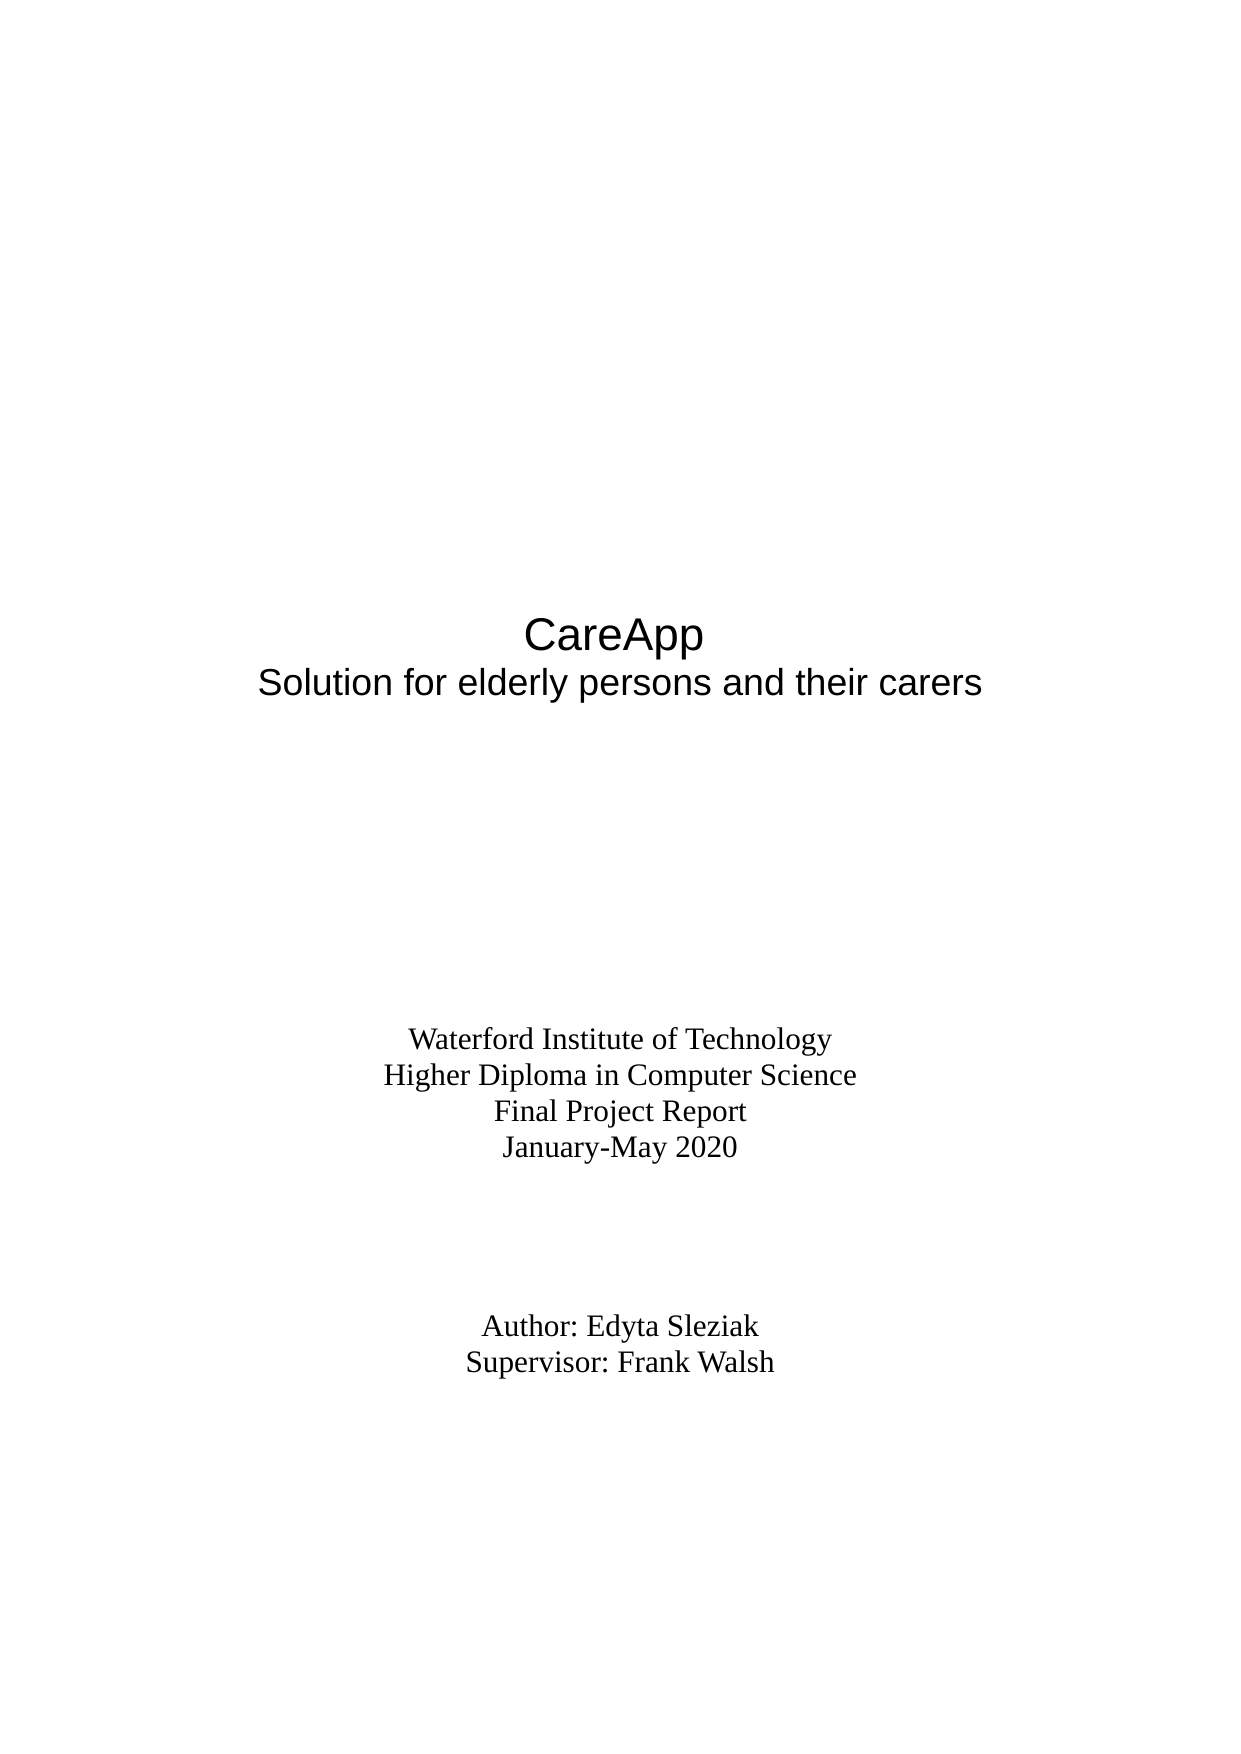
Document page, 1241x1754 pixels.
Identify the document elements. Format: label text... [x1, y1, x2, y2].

text January-May 2020 [118, 1128, 1122, 1164]
subtitle CareApp Solution for elderly persons and their carers [118, 607, 1122, 703]
text Supervisor: Frank Walsh [118, 1343, 1122, 1379]
text Higher Diploma in Computer Science [118, 1056, 1122, 1092]
text Waterford Institute of Technology [118, 1020, 1122, 1056]
text Author: Edyta Sleziak [118, 1308, 1122, 1343]
text Final Project Report [118, 1092, 1122, 1128]
